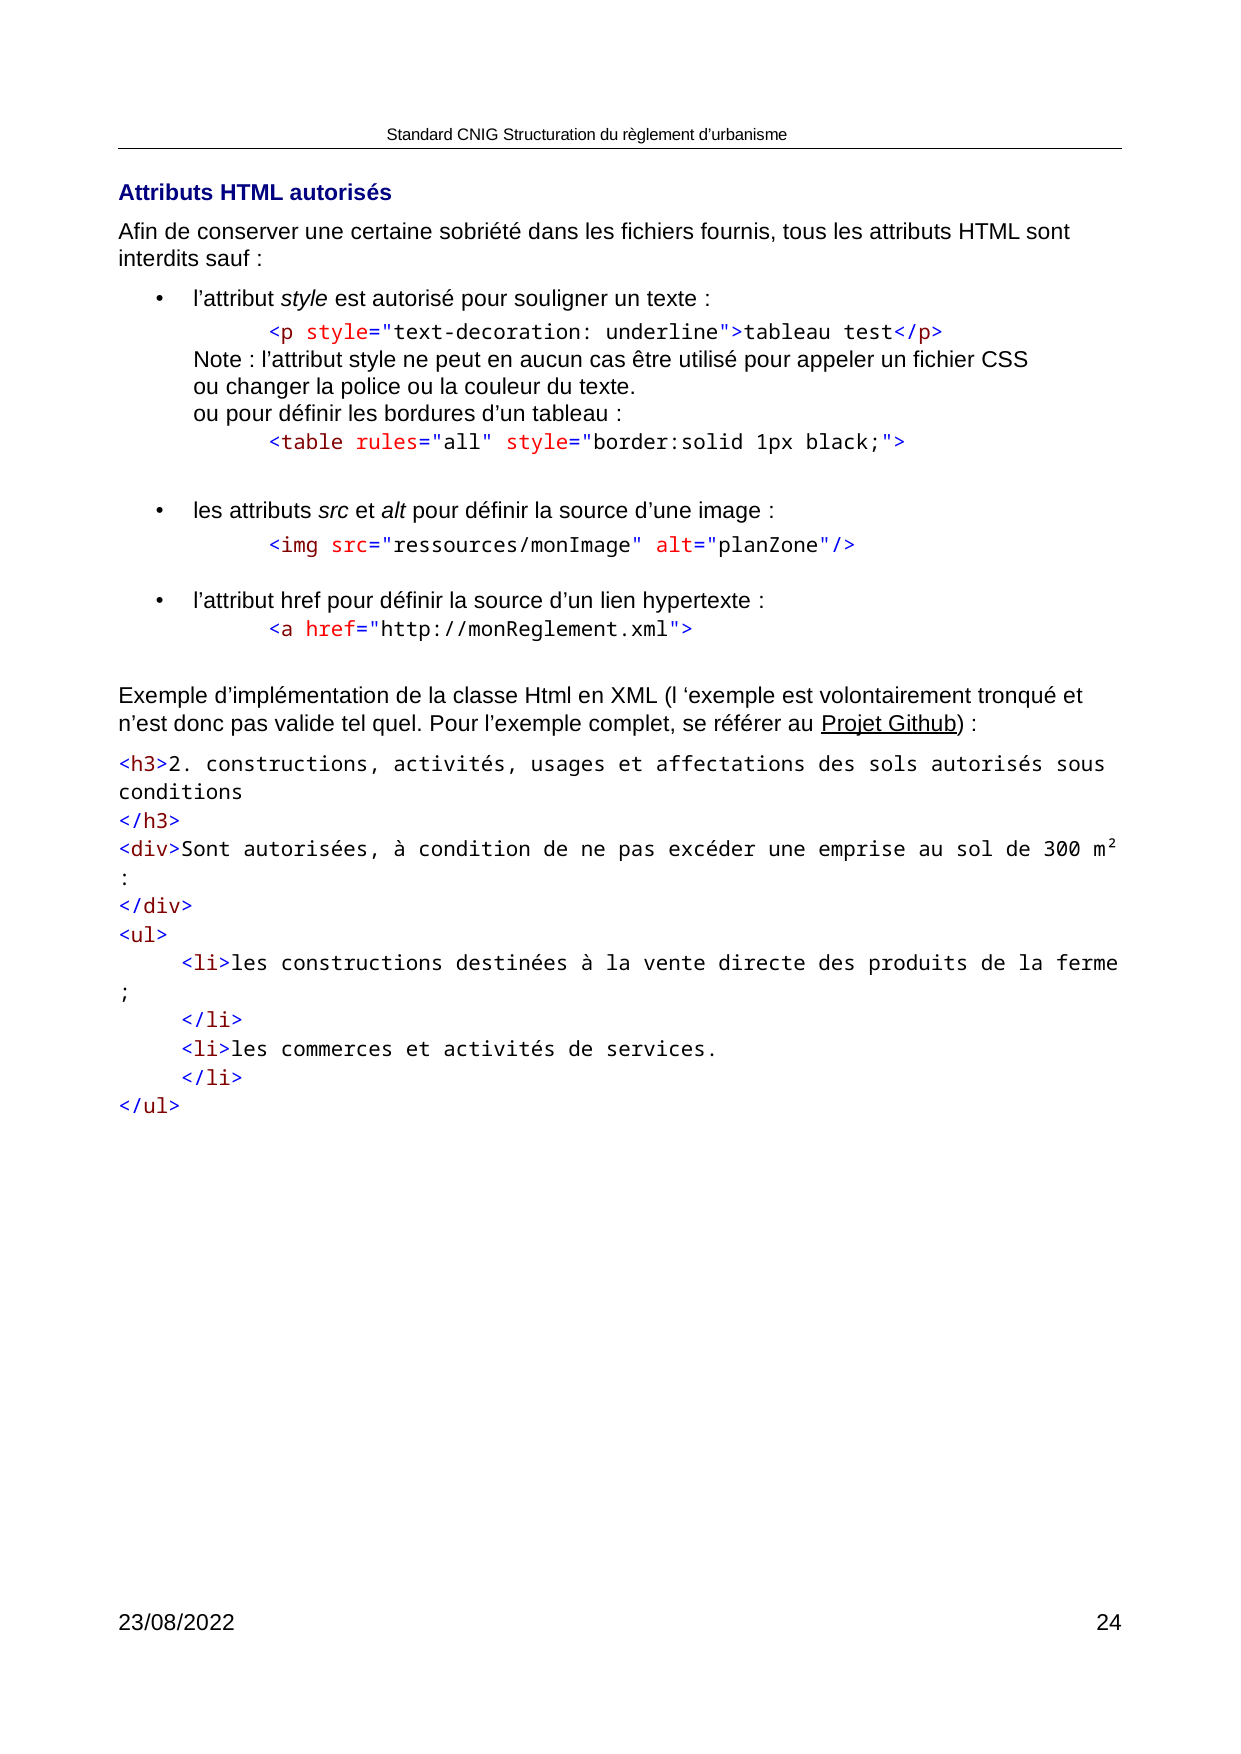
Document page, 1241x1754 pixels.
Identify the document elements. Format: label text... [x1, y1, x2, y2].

text <p style="text-decoration: underline">tableau test</p> [118, 317, 1122, 346]
text <li>les constructions destinées à la vente directe des produits de la ferme ; [118, 948, 1122, 1005]
list l’attribut href pour définir la source d’un lien hypertexte : [156, 587, 1122, 614]
text </div> [118, 891, 1122, 920]
text Exemple d’implémentation de la classe Html en XML (l ‘exemple est volontairement tronqué et n’est donc pas valide tel quel. Pour l’exemple complet, se référer au Projet GitHub) : [118, 682, 1122, 736]
text <a href="http://monReglement.xml"> [118, 614, 1122, 642]
text Note : l’attribut style ne peut en aucun cas être utilisé pour appeler un fichier CSS ou changer la police ou la couleur du texte. [118, 346, 1122, 400]
list <img src="ressources/monImage" alt="planZone"/> [231, 529, 1122, 558]
text </li> [118, 1062, 1122, 1091]
text ou pour définir les bordures d’un tableau : [118, 400, 1122, 427]
text <h3>2. constructions, activités, usages et affectations des sols autorisés sous conditions [118, 748, 1122, 806]
text </ul> [118, 1091, 1122, 1119]
text <li>les commerces et activités de services. [118, 1034, 1122, 1062]
text </h3> [118, 806, 1122, 834]
list l’attribut style est autorisé pour souligner un texte : [156, 284, 1122, 311]
text Afin de conserver une certaine sobriété dans les fichiers fournis, tous les attributs HTML sont interdits sauf : [118, 217, 1122, 272]
subtitle Attributs HTML autorisés [118, 178, 1122, 206]
text <div>Sont autorisées, à condition de ne pas excéder une emprise au sol de 300 m² : [118, 834, 1122, 891]
text <ul> [118, 920, 1122, 948]
text </li> [118, 1005, 1122, 1034]
text <table rules="all" style="border:solid 1px black;"> [118, 427, 1122, 455]
list les attributs src et alt pour définir la source d’une image : [156, 496, 1122, 523]
